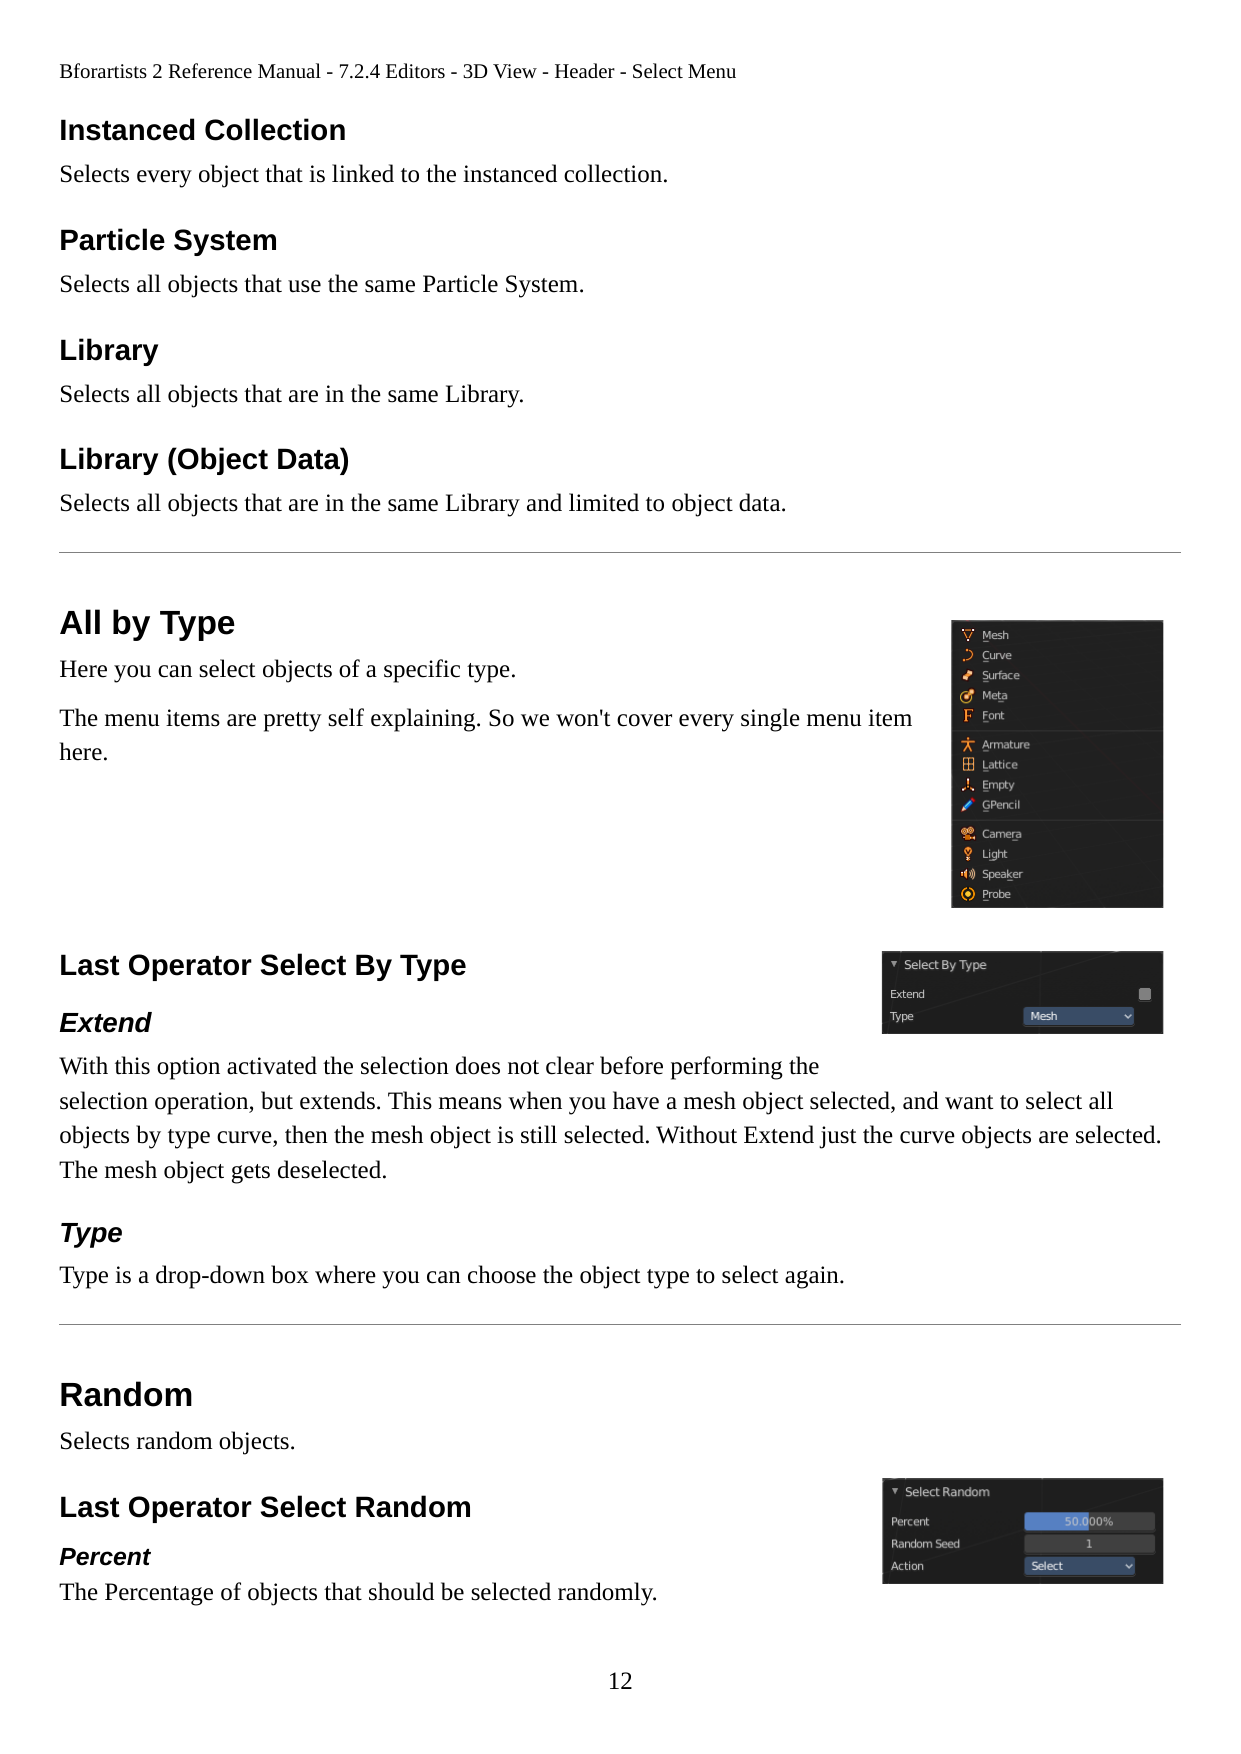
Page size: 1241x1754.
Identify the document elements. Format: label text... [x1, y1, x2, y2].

subtitle Last Operator Select By Type [59, 948, 1181, 982]
text The Percentage of objects that should be selected randomly. [59, 1577, 1181, 1606]
picture [881, 951, 1164, 1034]
text Selects every object that is linked to the instanced collection. [59, 159, 1181, 188]
picture [882, 1478, 1164, 1584]
text Here you can select objects of a specific type. [59, 654, 951, 682]
subtitle Last Operator Select Random [59, 1489, 882, 1523]
subtitle Percent [59, 1542, 882, 1571]
subtitle [1164, 1489, 1181, 1523]
picture [951, 620, 1164, 908]
subtitle [1164, 1542, 1181, 1571]
text Selects all objects that use the same Particle System. [59, 269, 1181, 297]
text Type is a drop-down box where you can choose the object type to select again. [59, 1261, 1181, 1289]
subtitle Library [59, 332, 1181, 366]
subtitle Instanced Collection [59, 113, 1181, 146]
text The menu items are pretty self explaining. So we won't cover every single menu item here. [59, 703, 951, 766]
subtitle Library (Object Data) [59, 442, 1181, 476]
subtitle Random [59, 1375, 1181, 1413]
text With this option activated the selection does not clear before performing the selection operation, but extends. This means when you have a mesh object selected, and want to select all objects by type curve, then the mesh object is still selected. Without Extend just the curve objects are selected. The mesh object gets deselected. [59, 1051, 1181, 1183]
subtitle All by Type [59, 603, 1181, 641]
text Selects random objects. [59, 1426, 1181, 1454]
subtitle Type [59, 1216, 1181, 1248]
subtitle Extend [59, 1007, 1181, 1039]
text Selects all objects that are in the same Library and limited to object data. [59, 488, 1181, 517]
subtitle Particle System [59, 222, 1181, 256]
text Selects all objects that are in the same Library. [59, 379, 1181, 407]
